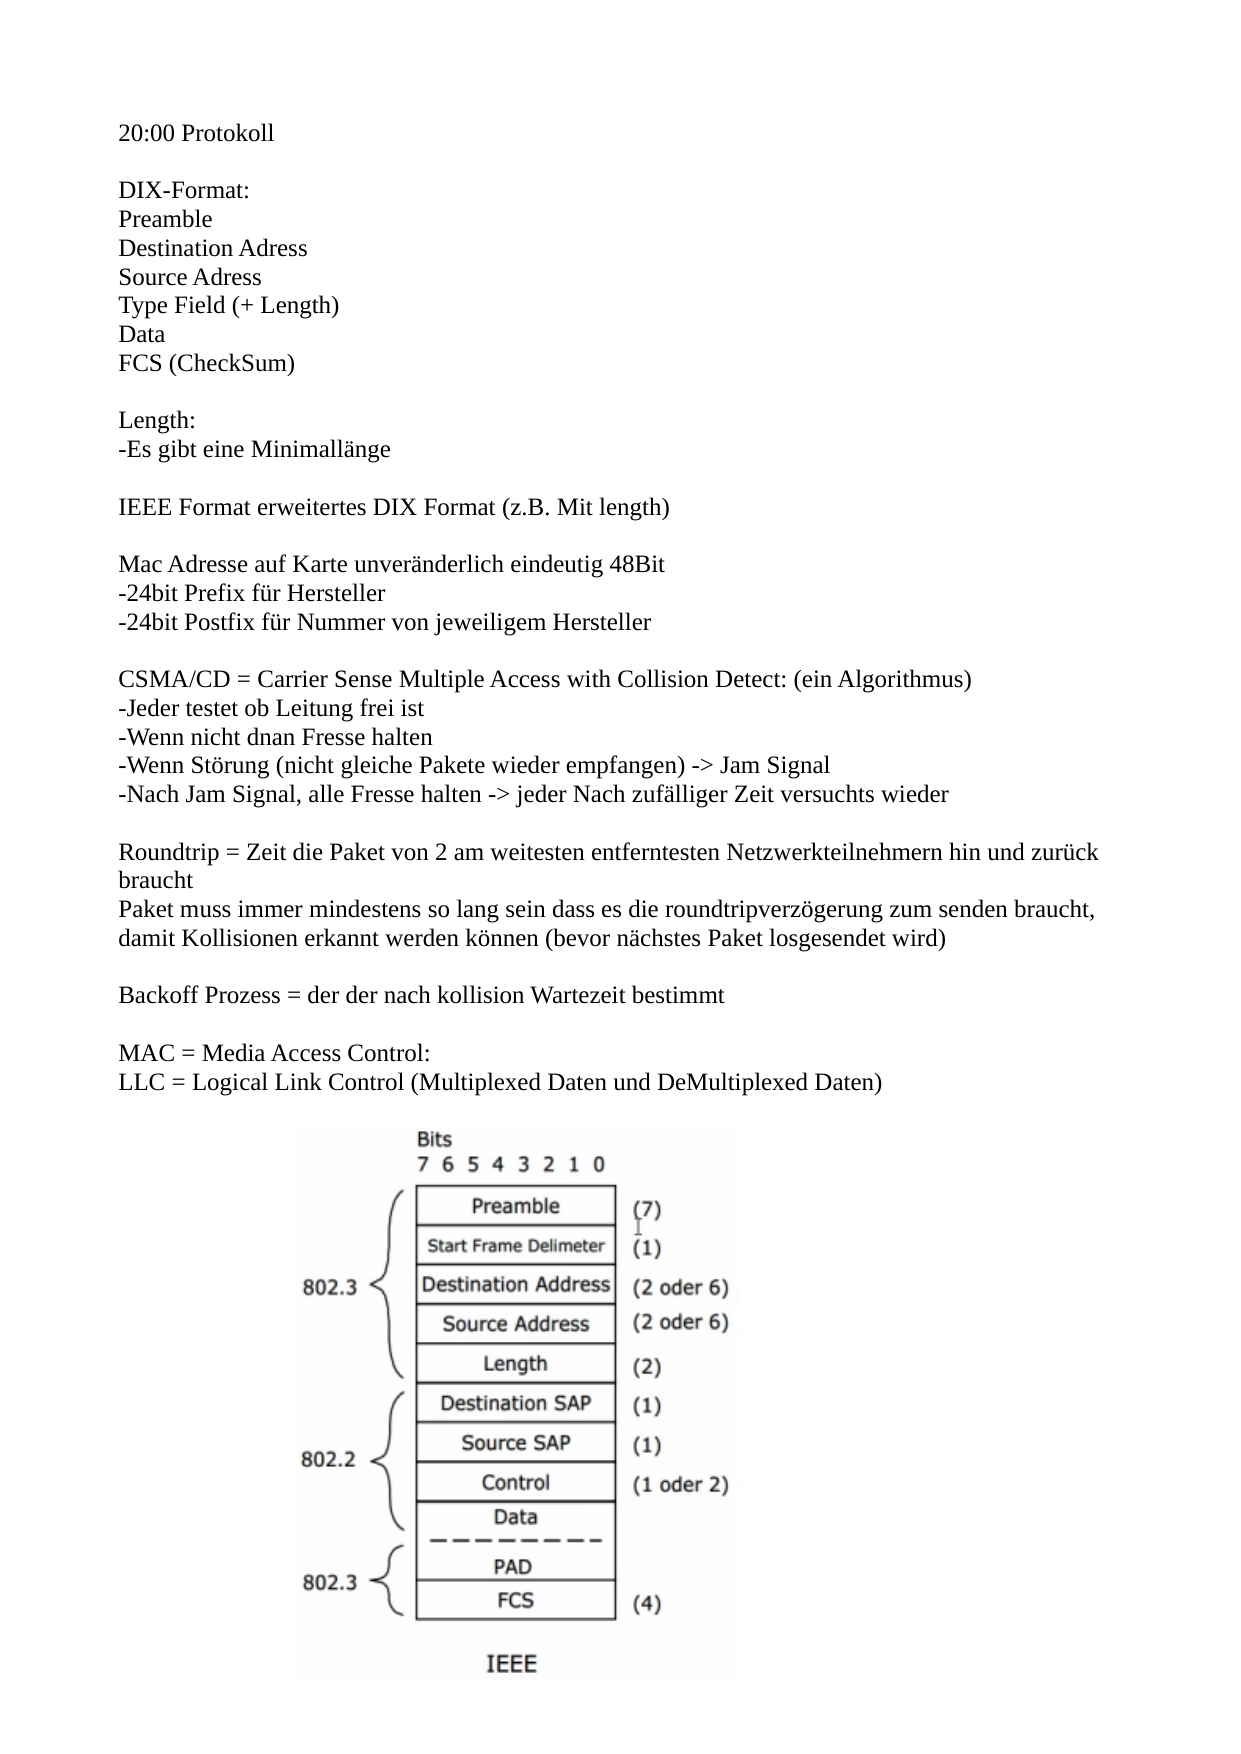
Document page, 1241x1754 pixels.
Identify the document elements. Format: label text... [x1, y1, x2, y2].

text -Nach Jam Signal, alle Fresse halten -> jeder Nach zufälliger Zeit versuchts wieder [118, 779, 1122, 808]
text 20:00 Protokoll [118, 118, 1122, 147]
text -Es gibt eine Minimallänge [118, 434, 1122, 463]
text Preamble Destination Adress Source Adress [118, 204, 1122, 291]
text Roundtrip = Zeit die Paket von 2 am weitesten entferntesten Netzwerkteilnehmern hin und zurück braucht [118, 837, 1122, 894]
text MAC = Media Access Control: LLC = Logical Link Control (Multiplexed Daten und DeMultiplexed Daten) [118, 1038, 1122, 1096]
text -24bit Postfix für Nummer von jeweiligem Hersteller [118, 607, 1122, 636]
text Type Field (+ Length) Data FCS (CheckSum) [118, 291, 1122, 377]
text Paket muss immer mindestens so lang sein dass es die roundtripverzögerung zum senden braucht, damit Kollisionen erkannt werden können (bevor nächstes Paket losgesendet wird) [118, 894, 1122, 952]
text Length: [118, 406, 1122, 434]
text -Wenn nicht dnan Fresse halten [118, 722, 1122, 751]
text IEEE Format erweitertes DIX Format (z.B. Mit length) [118, 492, 1122, 521]
text -24bit Prefix für Hersteller [118, 578, 1122, 607]
text DIX-Format: [118, 176, 1122, 204]
text Mac Adresse auf Karte unveränderlich eindeutig 48Bit [118, 549, 1122, 578]
text -Wenn Störung (nicht gleiche Pakete wieder empfangen) -> Jam Signal [118, 751, 1122, 779]
text CSMA/CD = Carrier Sense Multiple Access with Collision Detect: (ein Algorithmus) [118, 664, 1122, 693]
text Backoff Prozess = der der nach kollision Wartezeit bestimmt [118, 981, 1122, 1009]
text -Jeder testet ob Leitung frei ist [118, 693, 1122, 722]
